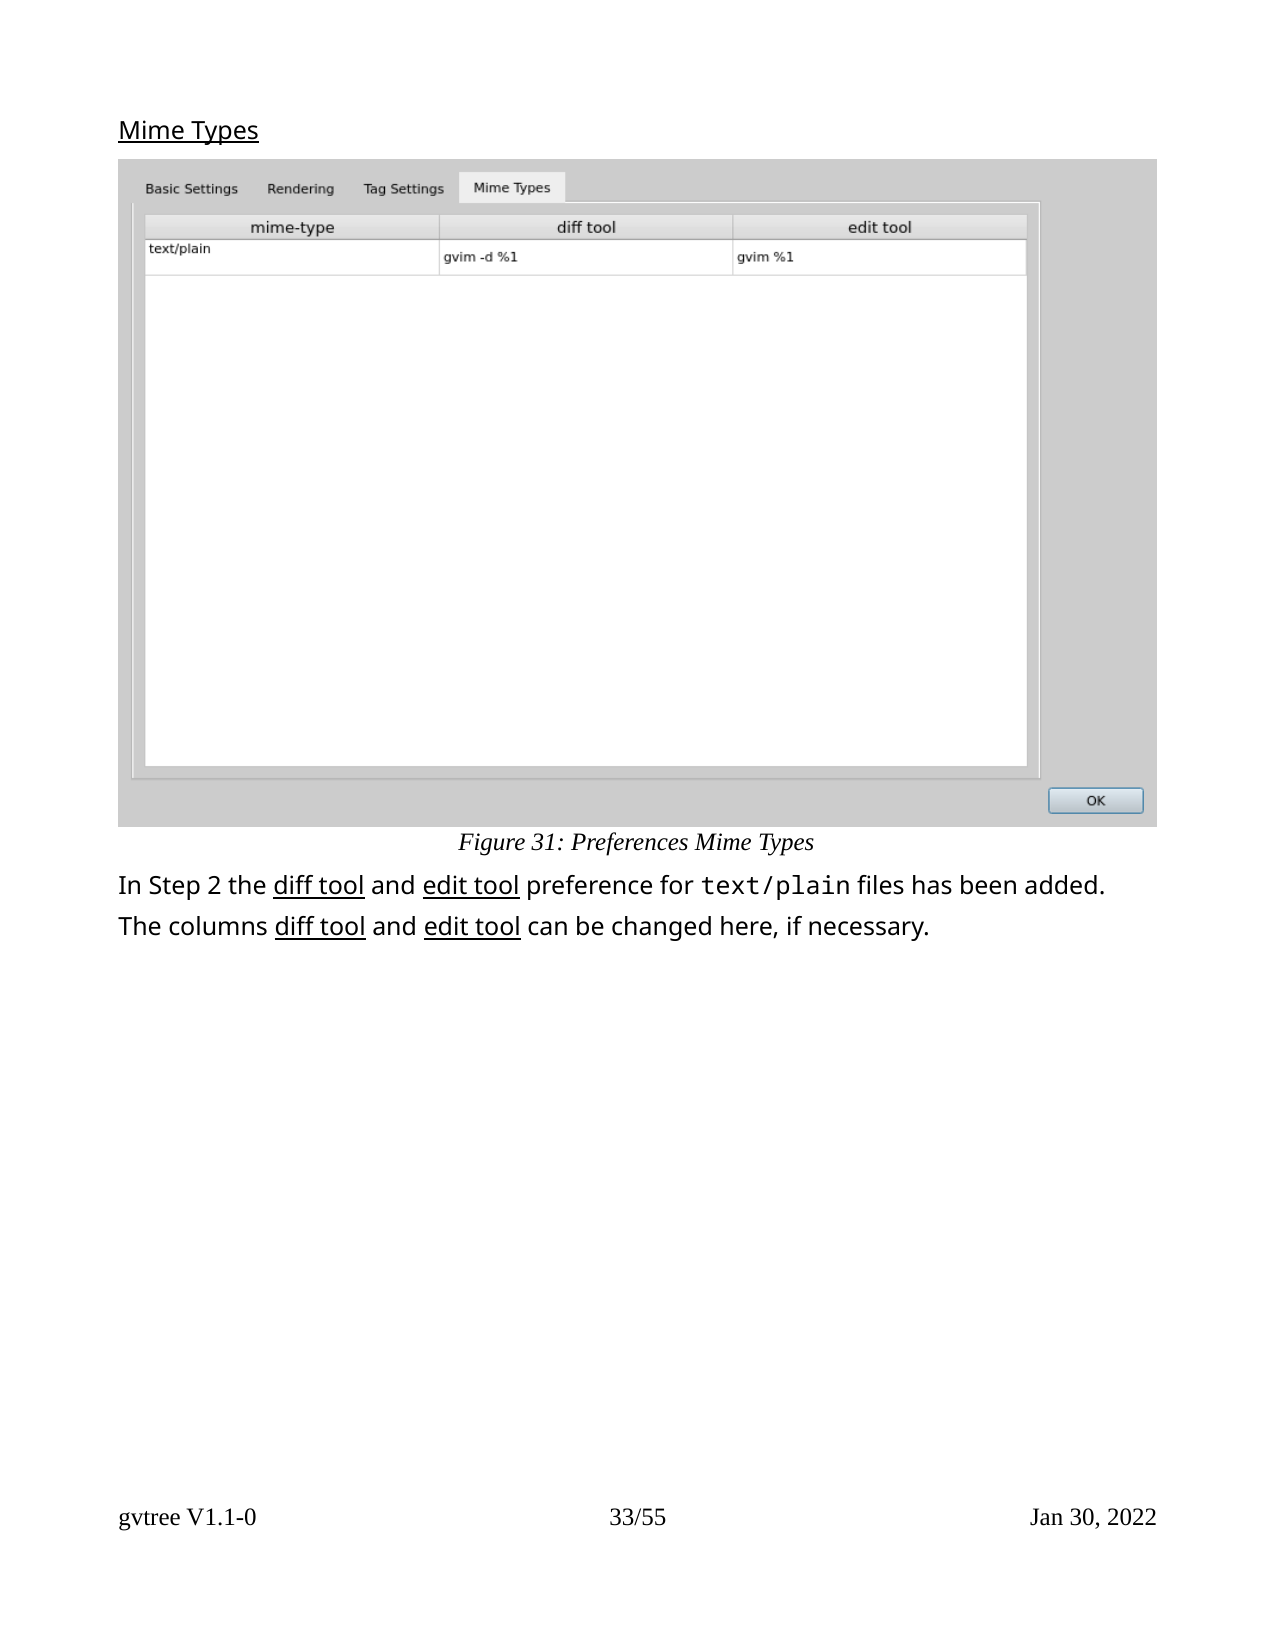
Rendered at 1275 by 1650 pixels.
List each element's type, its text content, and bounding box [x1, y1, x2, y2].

text Mime Types [118, 118, 1157, 144]
picture [118, 159, 1157, 827]
text The columns diff tool and edit tool can be changed here, if necessary. [118, 915, 1157, 941]
text Figure 31: Preferences Mime Types [118, 827, 1157, 856]
text In Step 2 the diff tool and edit tool preference for text/plain files has been added. [118, 856, 1157, 900]
